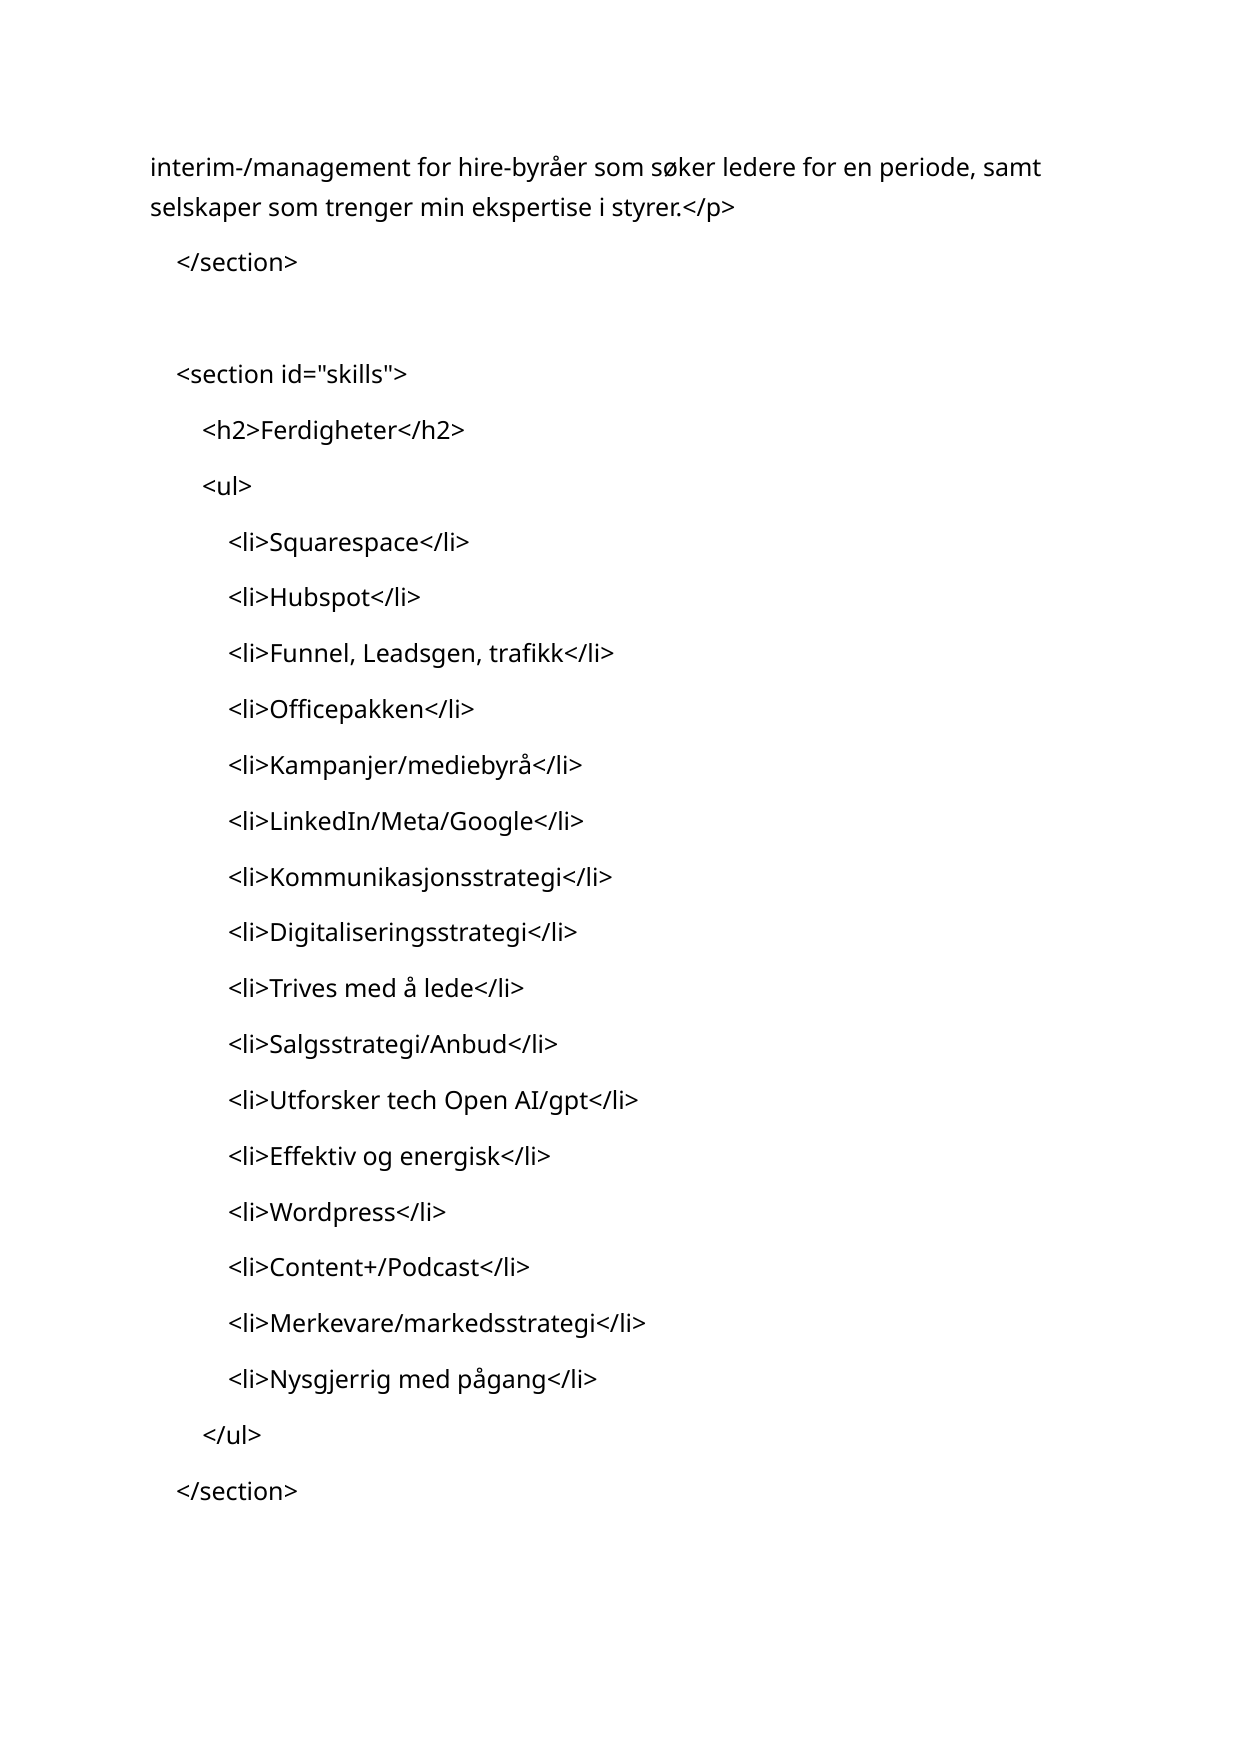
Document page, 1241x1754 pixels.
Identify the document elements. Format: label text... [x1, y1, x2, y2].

text <li>Content+/Podcast</li> [150, 1250, 1090, 1284]
text <li>Digitaliseringsstrategi</li> [150, 915, 1090, 949]
text </section> [150, 245, 1090, 279]
text <li>Hubspot</li> [150, 580, 1090, 614]
text <li>Nysgjerrig med pågang</li> [150, 1362, 1090, 1396]
text <li>Wordpress</li> [150, 1194, 1090, 1228]
text <li>Trives med å lede</li> [150, 971, 1090, 1005]
text <li>LinkedIn/Meta/Google</li> [150, 803, 1090, 837]
text <li>Merkevare/markedsstrategi</li> [150, 1306, 1090, 1340]
text <li>Funnel, Leadsgen, trafikk</li> [150, 636, 1090, 670]
text <h2>Ferdigheter</h2> [150, 412, 1090, 447]
text <li>Salgsstrategi/Anbud</li> [150, 1027, 1090, 1061]
text </ul> [150, 1417, 1090, 1452]
text <li>Officepakken</li> [150, 692, 1090, 726]
text <ul> [150, 468, 1090, 502]
text <li>Effektiv og energisk</li> [150, 1138, 1090, 1172]
text <li>Kommunikasjonsstrategi</li> [150, 859, 1090, 893]
text <li>Utforsker tech Open AI/gpt</li> [150, 1082, 1090, 1117]
text </section> [150, 1473, 1090, 1507]
text <li>Squarespace</li> [150, 524, 1090, 558]
text interim-/management for hire-byråer som søker ledere for en periode, samt selskaper som trenger min ekspertise i styrer.</p> [150, 150, 1090, 223]
text <li>Kampanjer/mediebyrå</li> [150, 747, 1090, 782]
text <section id="skills"> [150, 357, 1090, 391]
